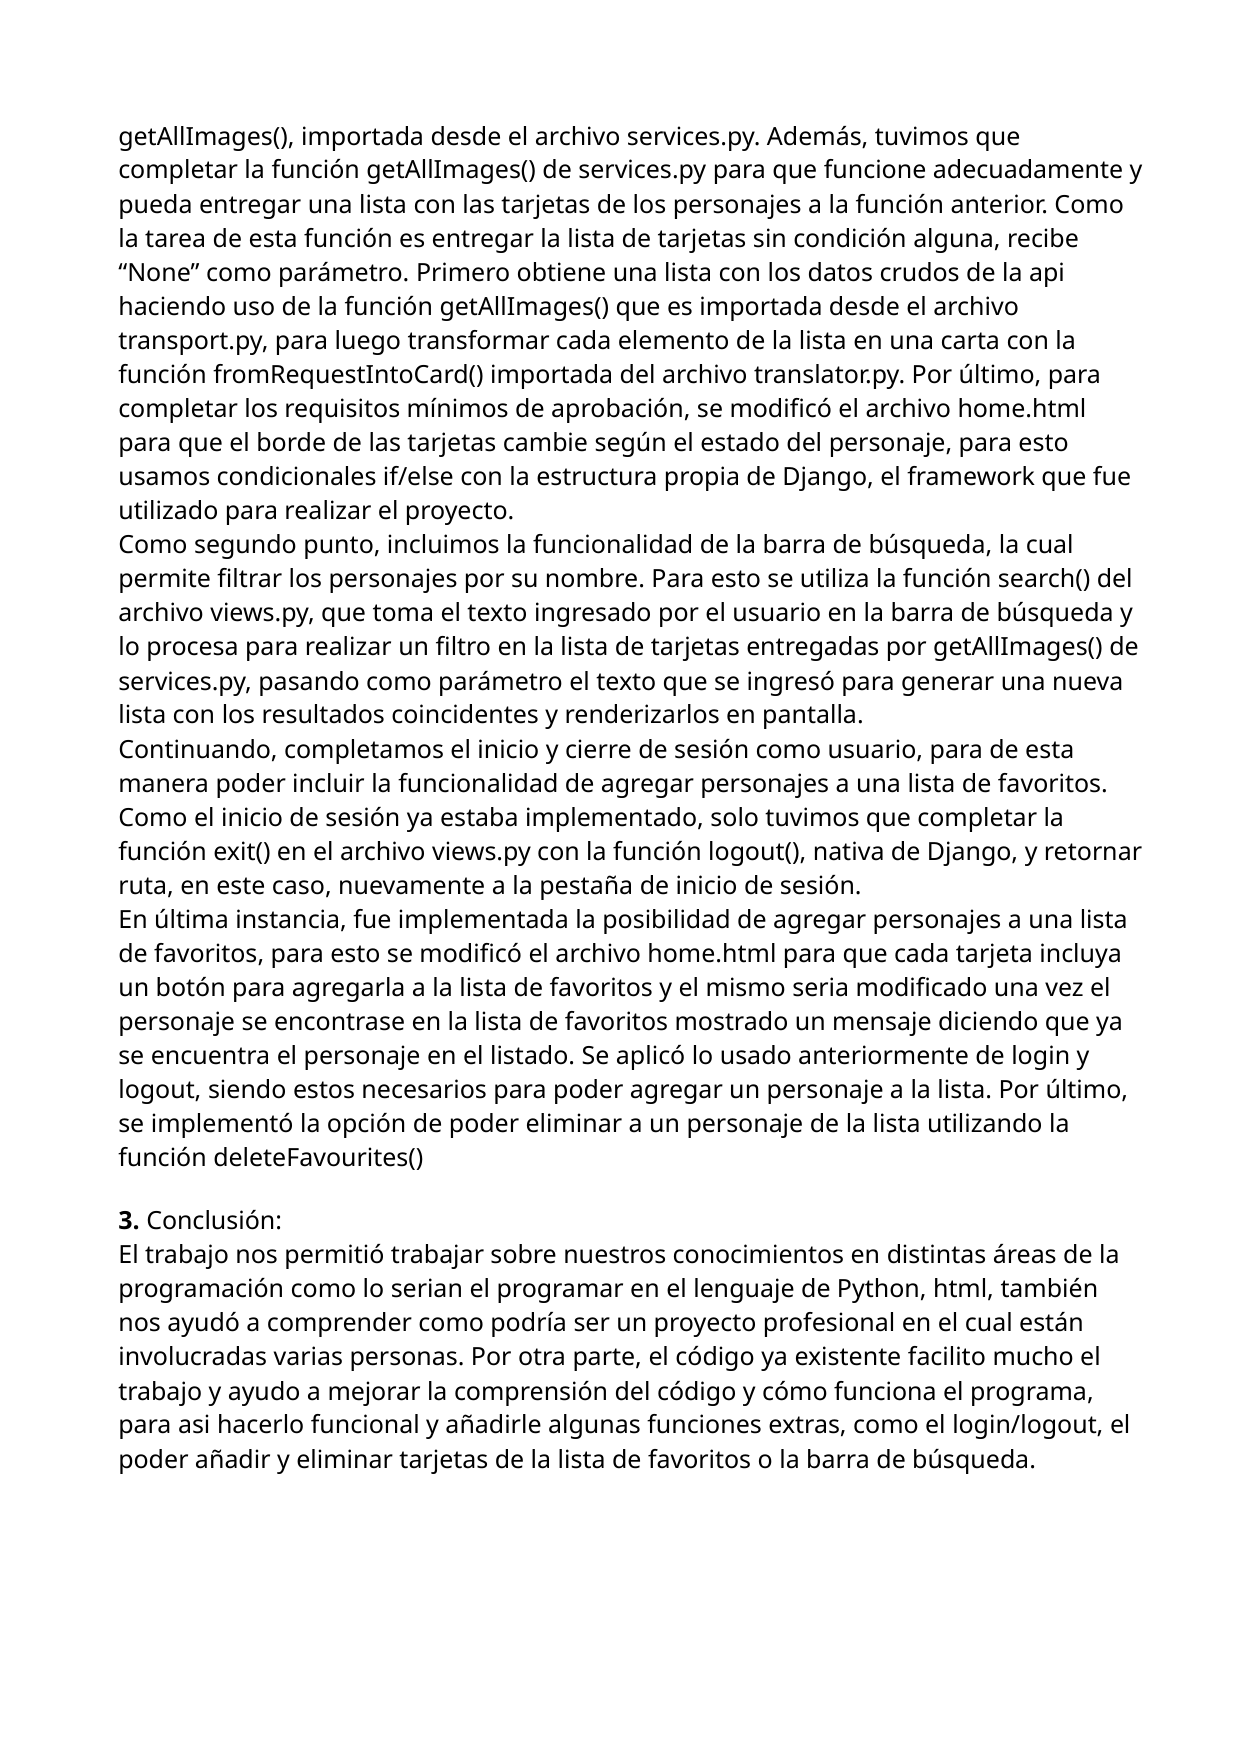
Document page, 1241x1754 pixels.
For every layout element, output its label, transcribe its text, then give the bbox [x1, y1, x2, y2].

text Como segundo punto, incluimos la funcionalidad de la barra de búsqueda, la cual permite filtrar los personajes por su nombre. Para esto se utiliza la función search() del archivo views.py, que toma el texto ingresado por el usuario en la barra de búsqueda y lo procesa para realizar un filtro en la lista de tarjetas entregadas por getAllImages() de services.py, pasando como parámetro el texto que se ingresó para generar una nueva lista con los resultados coincidentes y renderizarlos en pantalla. [118, 527, 1144, 731]
text 3. Conclusión: El trabajo nos permitió trabajar sobre nuestros conocimientos en distintas áreas de la programación como lo serian el programar en el lenguaje de Python, html, también nos ayudó a comprender como podría ser un proyecto profesional en el cual están involucradas varias personas. Por otra parte, el código ya existente facilito mucho el trabajo y ayudo a mejorar la comprensión del código y cómo funciona el programa, para asi hacerlo funcional y añadirle algunas funciones extras, como el login/logout, el poder añadir y eliminar tarjetas de la lista de favoritos o la barra de búsqueda. [118, 1203, 1144, 1475]
text En última instancia, fue implementada la posibilidad de agregar personajes a una lista de favoritos, para esto se modificó el archivo home.html para que cada tarjeta incluya un botón para agregarla a la lista de favoritos y el mismo seria modificado una vez el personaje se encontrase en la lista de favoritos mostrado un mensaje diciendo que ya se encuentra el personaje en el listado. Se aplicó lo usado anteriormente de login y logout, siendo estos necesarios para poder agregar un personaje a la lista. Por último, se implementó la opción de poder eliminar a un personaje de la lista utilizando la función deleteFavourites() [118, 902, 1144, 1174]
text Continuando, completamos el inicio y cierre de sesión como usuario, para de esta manera poder incluir la funcionalidad de agregar personajes a una lista de favoritos. Como el inicio de sesión ya estaba implementado, solo tuvimos que completar la función exit() en el archivo views.py con la función logout(), nativa de Django, y retornar ruta, en este caso, nuevamente a la pestaña de inicio de sesión. [118, 731, 1144, 902]
text getAllImages(), importada desde el archivo services.py. Además, tuvimos que completar la función getAllImages() de services.py para que funcione adecuadamente y pueda entregar una lista con las tarjetas de los personajes a la función anterior. Como la tarea de esta función es entregar la lista de tarjetas sin condición alguna, recibe “None” como parámetro. Primero obtiene una lista con los datos crudos de la api haciendo uso de la función getAllImages() que es importada desde el archivo transport.py, para luego transformar cada elemento de la lista en una carta con la función fromRequestIntoCard() importada del archivo translator.py. Por último, para completar los requisitos mínimos de aprobación, se modificó el archivo home.html para que el borde de las tarjetas cambie según el estado del personaje, para esto usamos condicionales if/else con la estructura propia de Django, el framework que fue utilizado para realizar el proyecto. [118, 118, 1144, 527]
